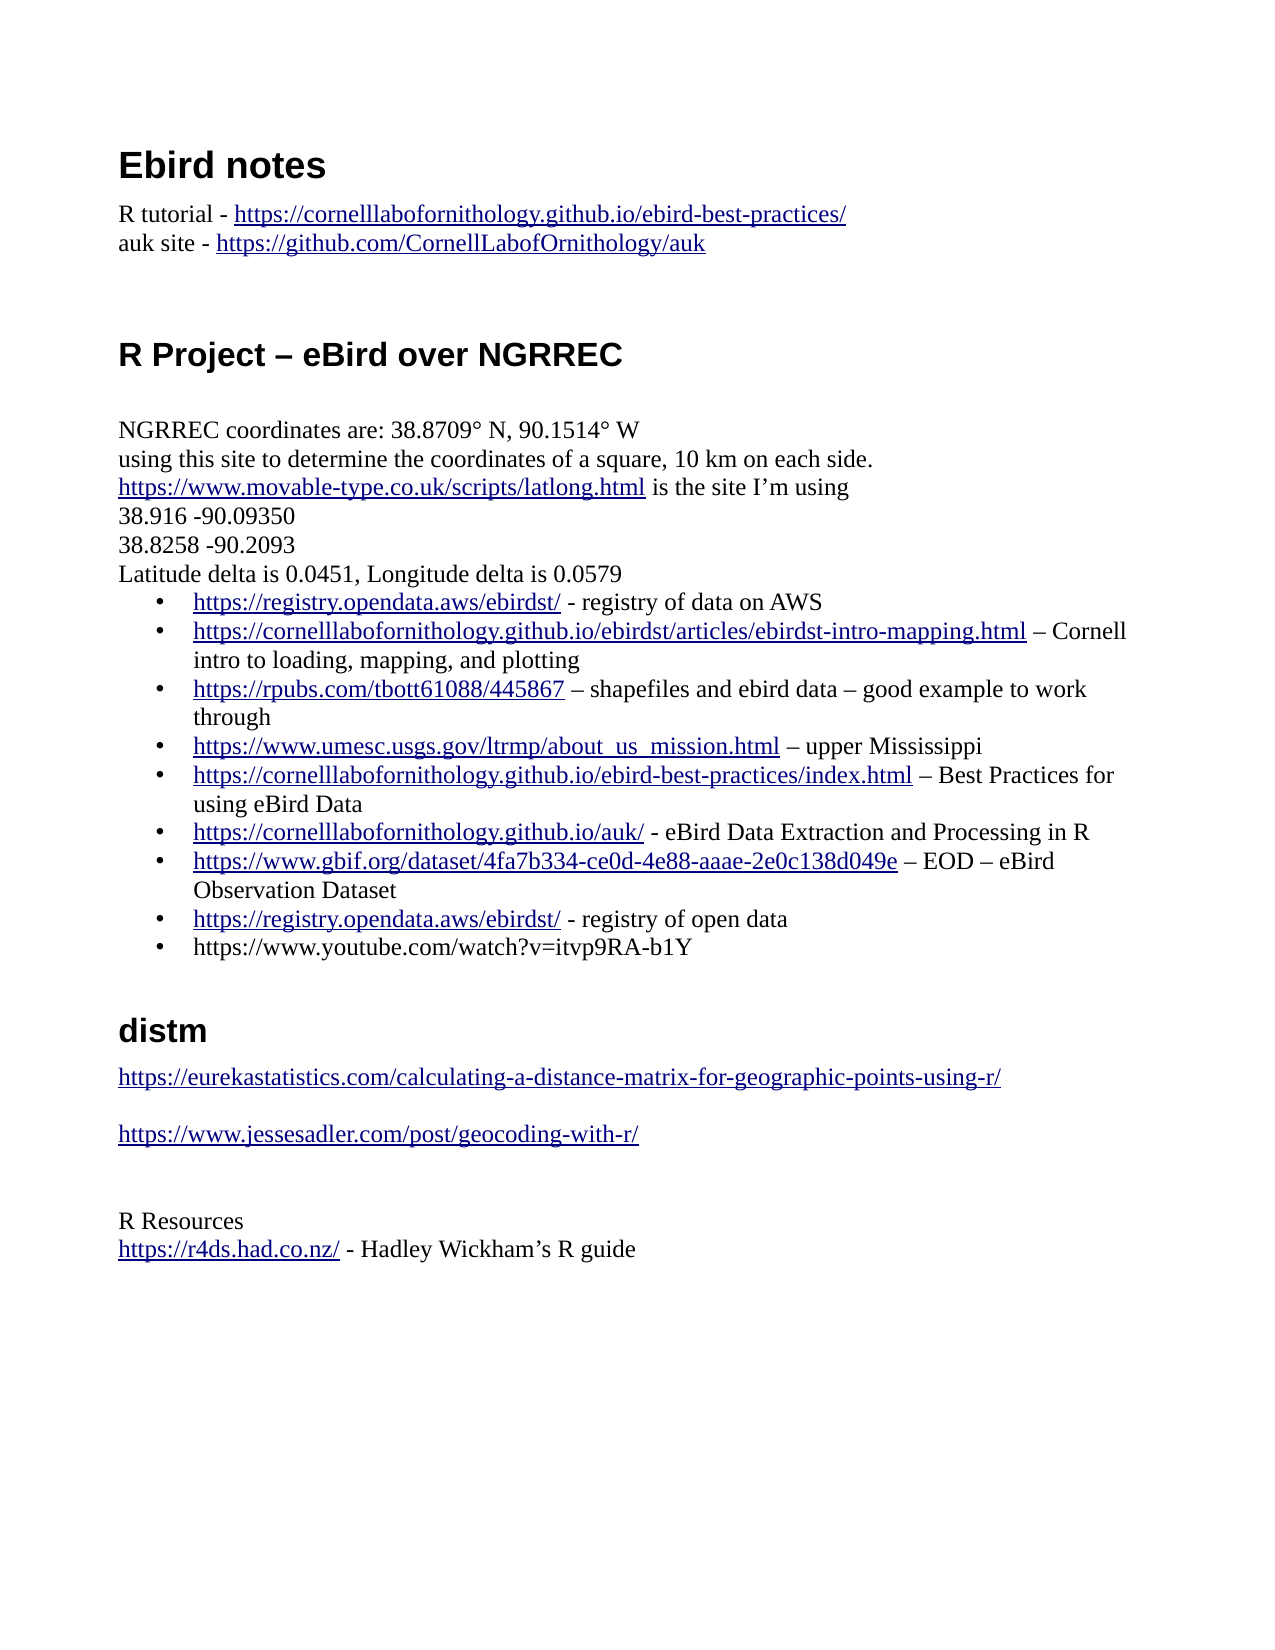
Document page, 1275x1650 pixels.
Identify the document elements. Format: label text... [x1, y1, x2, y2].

text 38.8258 -90.2093 [118, 530, 1157, 559]
list https://cornelllabofornithology.github.io/auk/ - eBird Data Extraction and Processing in R [156, 817, 1157, 846]
text R Resources [118, 1206, 1157, 1234]
subtitle Ebird notes [118, 143, 1157, 187]
text NGRREC coordinates are: 38.8709° N, 90.1514° W [118, 415, 1157, 444]
list https://registry.opendata.aws/ebirdst/ - registry of data on AWS [156, 587, 1157, 616]
list https://cornelllabofornithology.github.io/ebird-best-practices/index.html – Best Practices for using eBird Data [156, 760, 1157, 817]
text using this site to determine the coordinates of a square, 10 km on each side. [118, 444, 1157, 472]
text https://www.movable-type.co.uk/scripts/latlong.html is the site I’m using [118, 472, 1157, 501]
list https://rpubs.com/tbott61088/445867 – shapefiles and ebird data – good example to work through [156, 674, 1157, 731]
subtitle distm [118, 1011, 1157, 1049]
text Latitude delta is 0.0451, Longitude delta is 0.0579 [118, 559, 1157, 587]
subtitle R Project – eBird over NGRREC [118, 335, 1157, 374]
text auk site - https://github.com/CornellLabofOrnithology/auk [118, 228, 1157, 257]
list https://cornelllabofornithology.github.io/ebirdst/articles/ebirdst-intro-mapping.html – Cornell intro to loading, mapping, and plotting [156, 616, 1157, 674]
text 38.916 -90.09350 [118, 501, 1157, 530]
list https://www.youtube.com/watch?v=itvp9RA-b1Y [156, 932, 1157, 961]
text https://r4ds.had.co.nz/ - Hadley Wickham’s R guide [118, 1234, 1157, 1263]
list https://www.umesc.usgs.gov/ltrmp/about_us_mission.html – upper Mississippi [156, 731, 1157, 760]
list https://registry.opendata.aws/ebirdst/ - registry of open data [156, 904, 1157, 932]
list https://www.gbif.org/dataset/4fa7b334-ce0d-4e88-aaae-2e0c138d049e – EOD – eBird Observation Dataset [156, 846, 1157, 904]
text R tutorial - https://cornelllabofornithology.github.io/ebird-best-practices/ [118, 199, 1157, 228]
text https://eurekastatistics.com/calculating-a-distance-matrix-for-geographic-points-using-r/ [118, 1062, 1157, 1091]
text https://www.jessesadler.com/post/geocoding-with-r/ [118, 1119, 1157, 1148]
